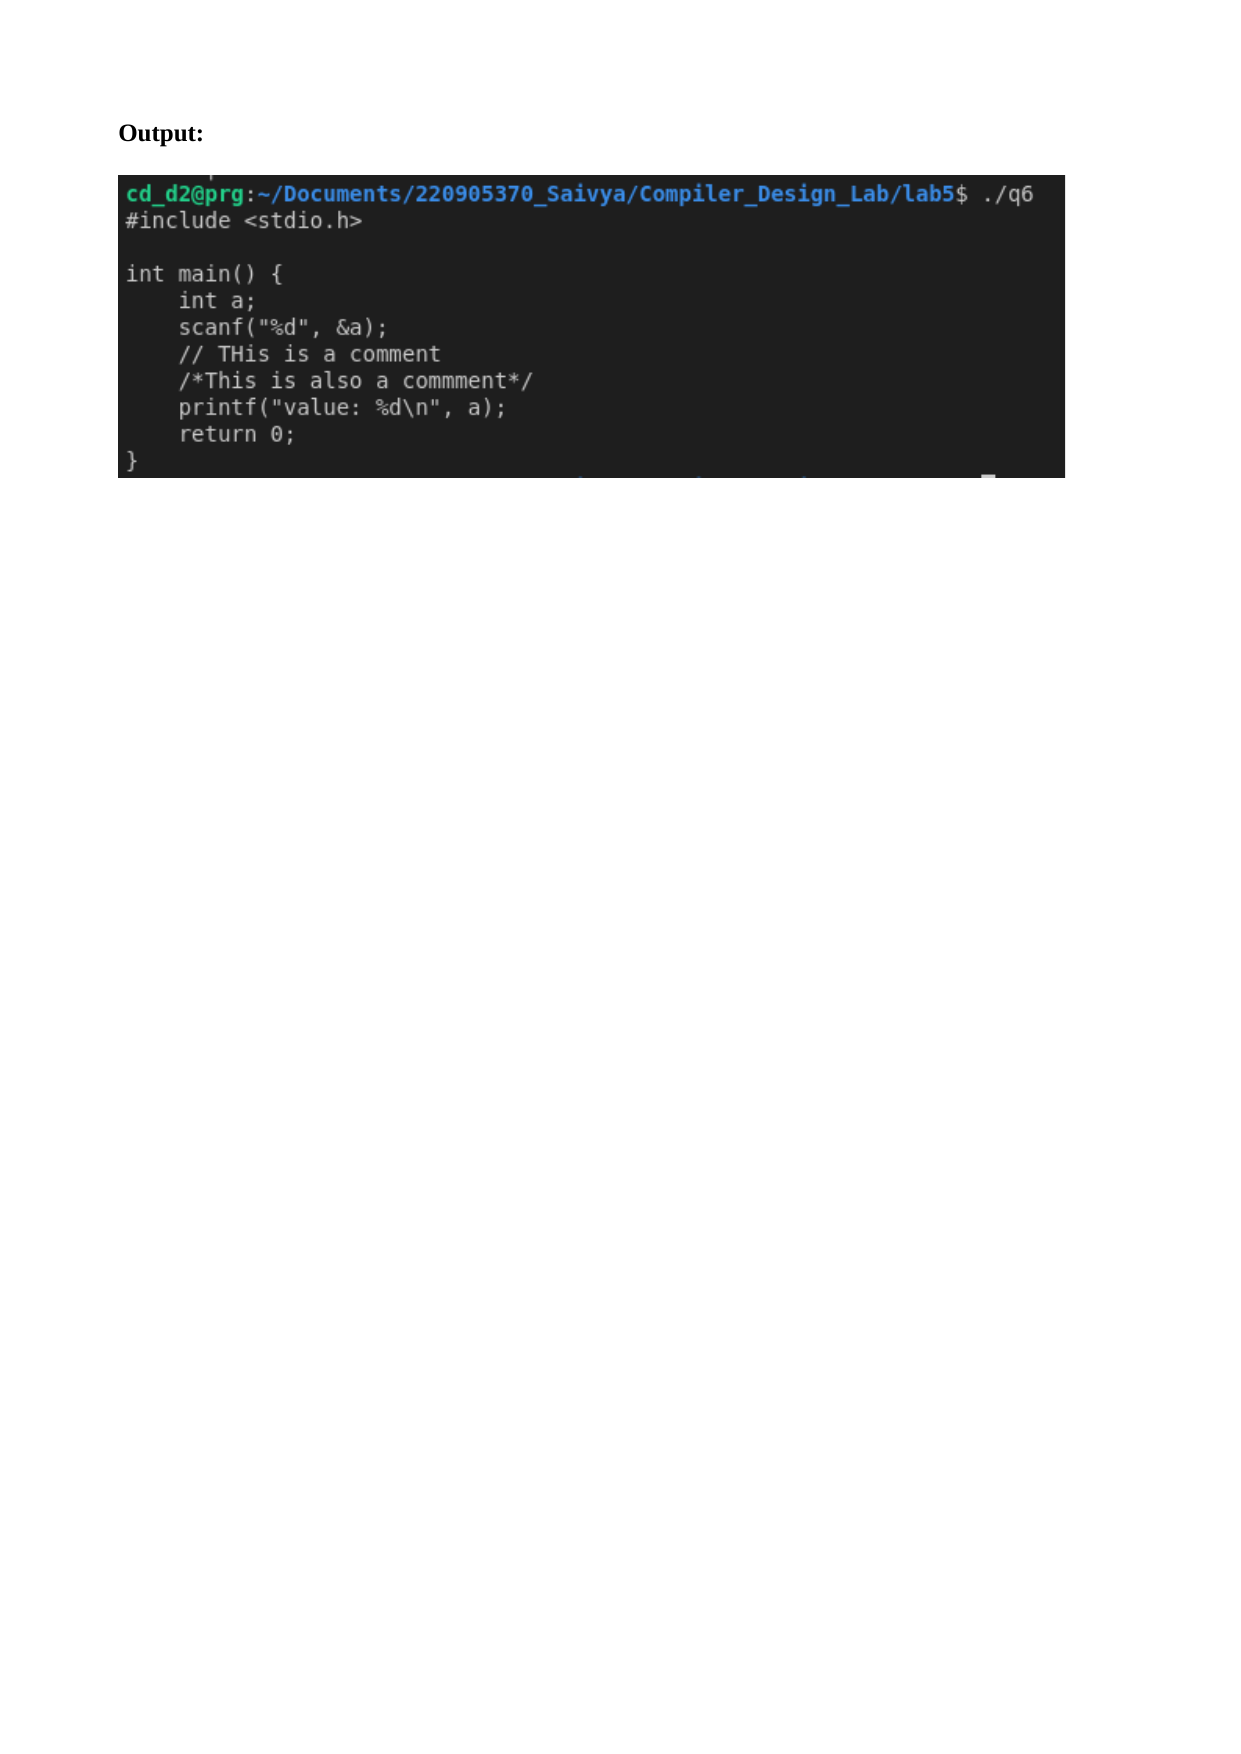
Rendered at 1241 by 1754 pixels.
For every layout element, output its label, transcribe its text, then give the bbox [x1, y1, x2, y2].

picture [118, 175, 1065, 478]
text Output: [118, 118, 1122, 147]
